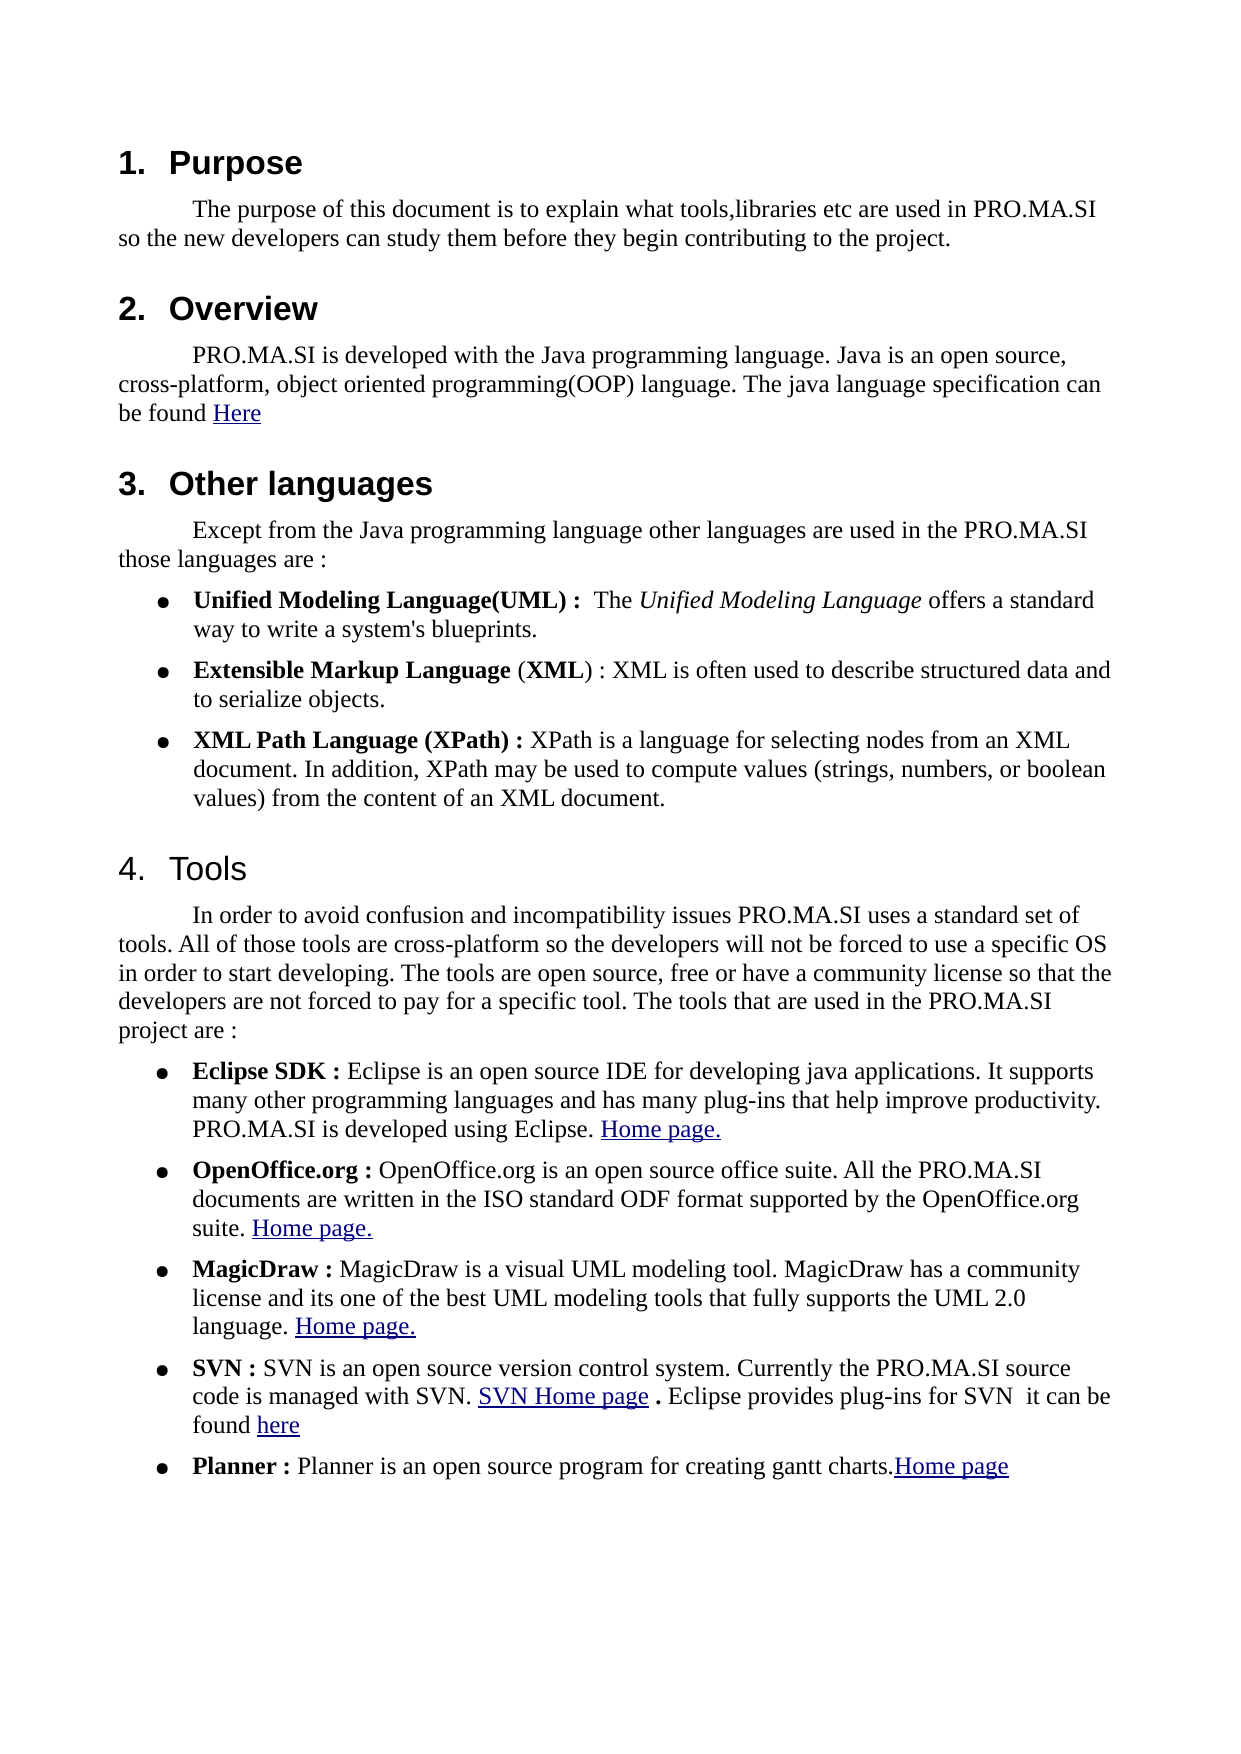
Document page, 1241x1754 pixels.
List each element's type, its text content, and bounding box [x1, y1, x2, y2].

subtitle Other languages [118, 464, 1122, 503]
list Unified Modeling Language(UML) : The Unified Modeling Language offers a standard way to write a system's blueprints. [156, 585, 1122, 643]
list Eclipse SDK : Eclipse is an open source IDE for developing java applications. It supports many other programming languages and has many plug-ins that help improve productivity. PRO.MA.SI is developed using Eclipse. Home page. [154, 1056, 1122, 1143]
list XML Path Language (XPath) : XPath is a language for selecting nodes from an XML document. In addition, XPath may be used to compute values (strings, numbers, or boolean values) from the content of an XML document. [156, 725, 1122, 812]
text In order to avoid confusion and incompatibility issues PRO.MA.SI uses a standard set of tools. All of those tools are cross-platform so the developers will not be forced to use a specific OS in order to start developing. The tools are open source, free or have a community license so that the developers are not forced to pay for a specific tool. The tools that are used in the PRO.MA.SI project are : [118, 900, 1122, 1044]
list SVN : SVN is an open source version control system. Currently the PRO.MA.SI source code is managed with SVN. SVN Home page . Eclipse provides plug-ins for SVN it can be found here [154, 1353, 1122, 1439]
text PRO.MA.SI is developed with the Java programming language. Java is an open source, cross-platform, object oriented programming(OOP) language. The java language specification can be found Here [118, 340, 1122, 427]
text Except from the Java programming language other languages are used in the PRO.MA.SI those languages are : [118, 515, 1122, 573]
text The purpose of this document is to explain what tools,libraries etc are used in PRO.MA.SI so the new developers can study them before they begin contributing to the project. [118, 194, 1122, 252]
subtitle Purpose [118, 143, 1122, 182]
subtitle Tools [118, 849, 1122, 888]
list Planner : Planner is an open source program for creating gantt charts.Home page [154, 1451, 1122, 1480]
subtitle Overview [118, 289, 1122, 328]
list OpenOffice.org : OpenOffice.org is an open source office suite. All the PRO.MA.SI documents are written in the ISO standard ODF format supported by the OpenOffice.org suite. Home page. [154, 1155, 1122, 1241]
list Extensible Markup Language (XML) : XML is often used to describe structured data and to serialize objects. [156, 655, 1122, 713]
list MagicDraw : MagicDraw is a visual UML modeling tool. MagicDraw has a community license and its one of the best UML modeling tools that fully supports the UML 2.0 language. Home page. [154, 1254, 1122, 1340]
